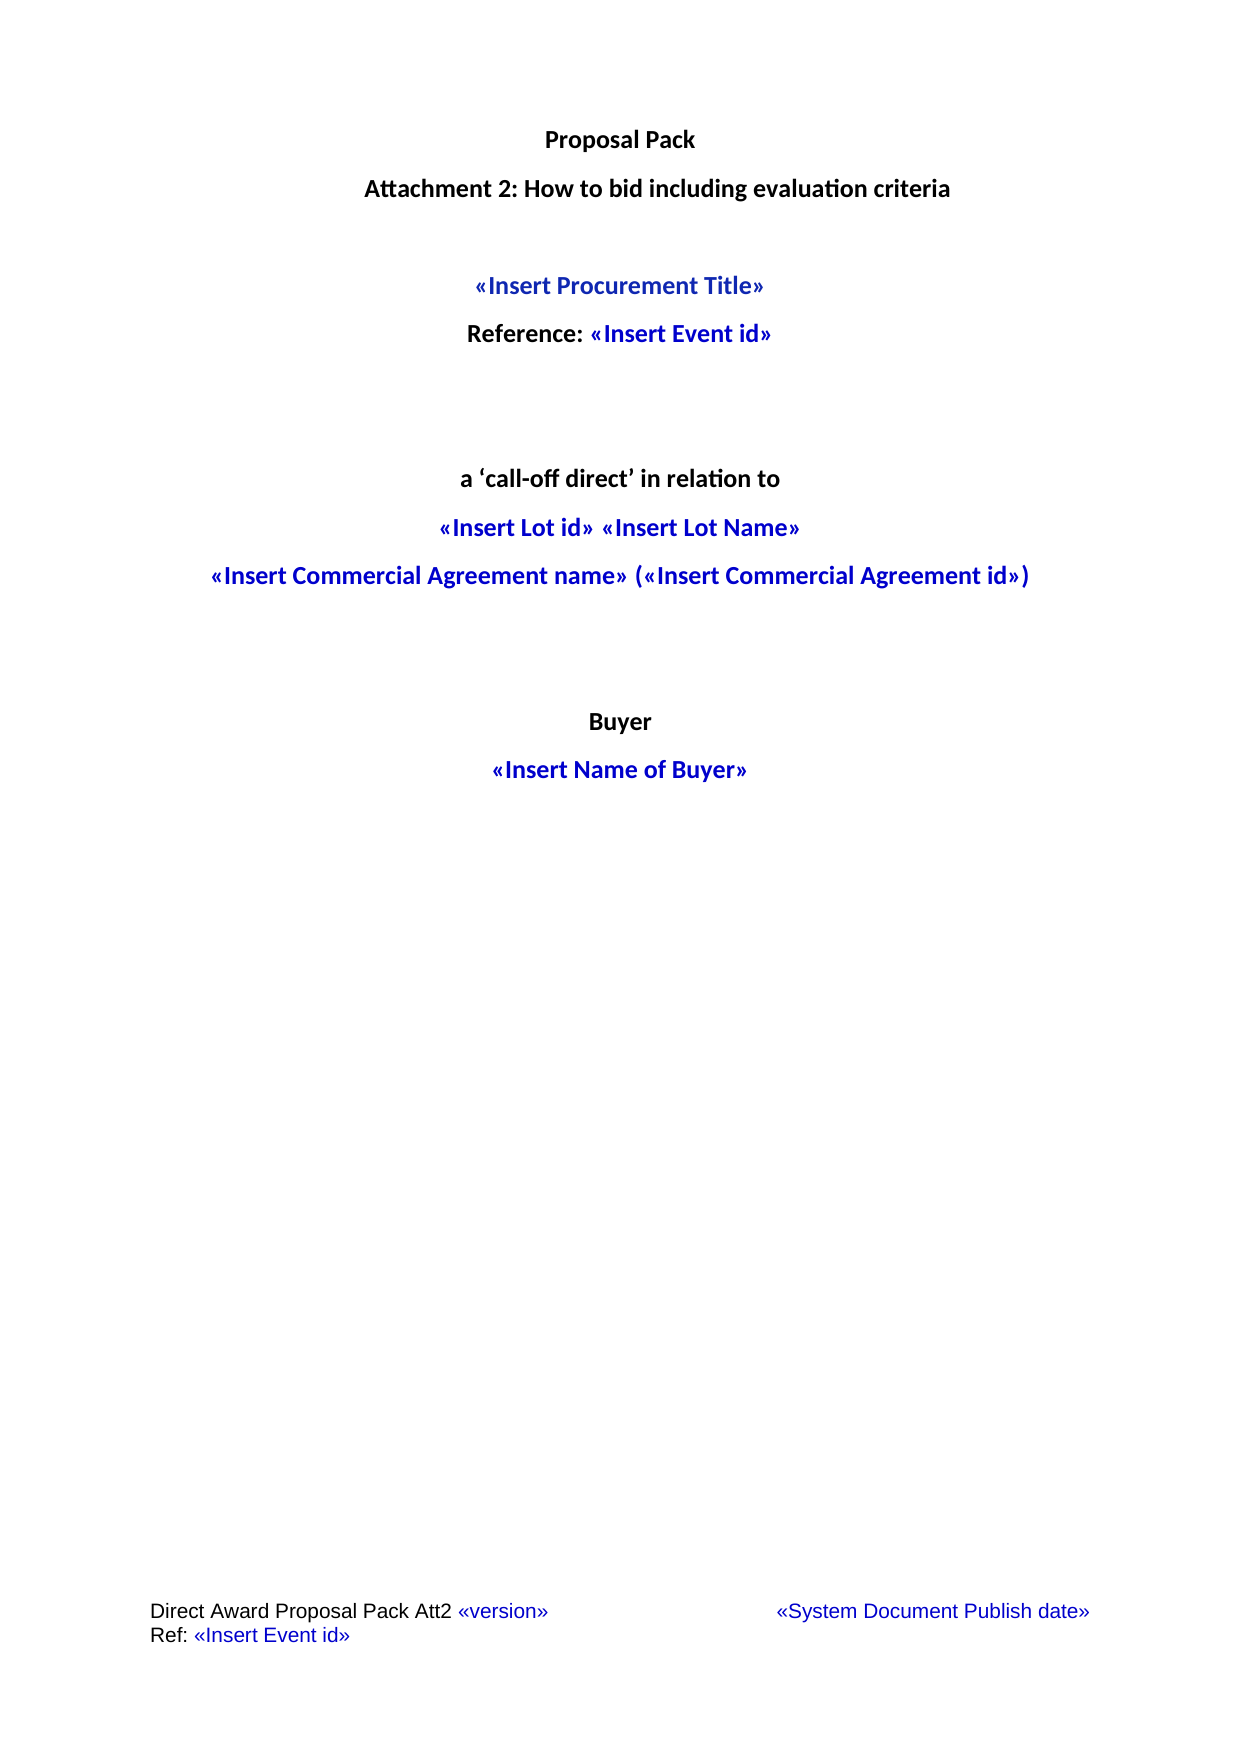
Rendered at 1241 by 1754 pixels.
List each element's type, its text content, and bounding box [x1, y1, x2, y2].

text Proposal Pack [150, 123, 1090, 155]
text Buyer [150, 705, 1090, 736]
text «Insert Commercial Agreement name» («Insert Commercial Agreement id») [150, 559, 1090, 591]
text Reference: «Insert Event id» [150, 317, 1090, 349]
list Attachment 2: How to bid including evaluation criteria [225, 172, 1090, 204]
text «Insert Lot id» «Insert Lot Name» [150, 511, 1090, 543]
text «Insert Name of Buyer» [150, 753, 1090, 785]
text «Insert Procurement Title» [150, 269, 1090, 301]
text a ‘call-off direct’ in relation to [150, 462, 1090, 494]
